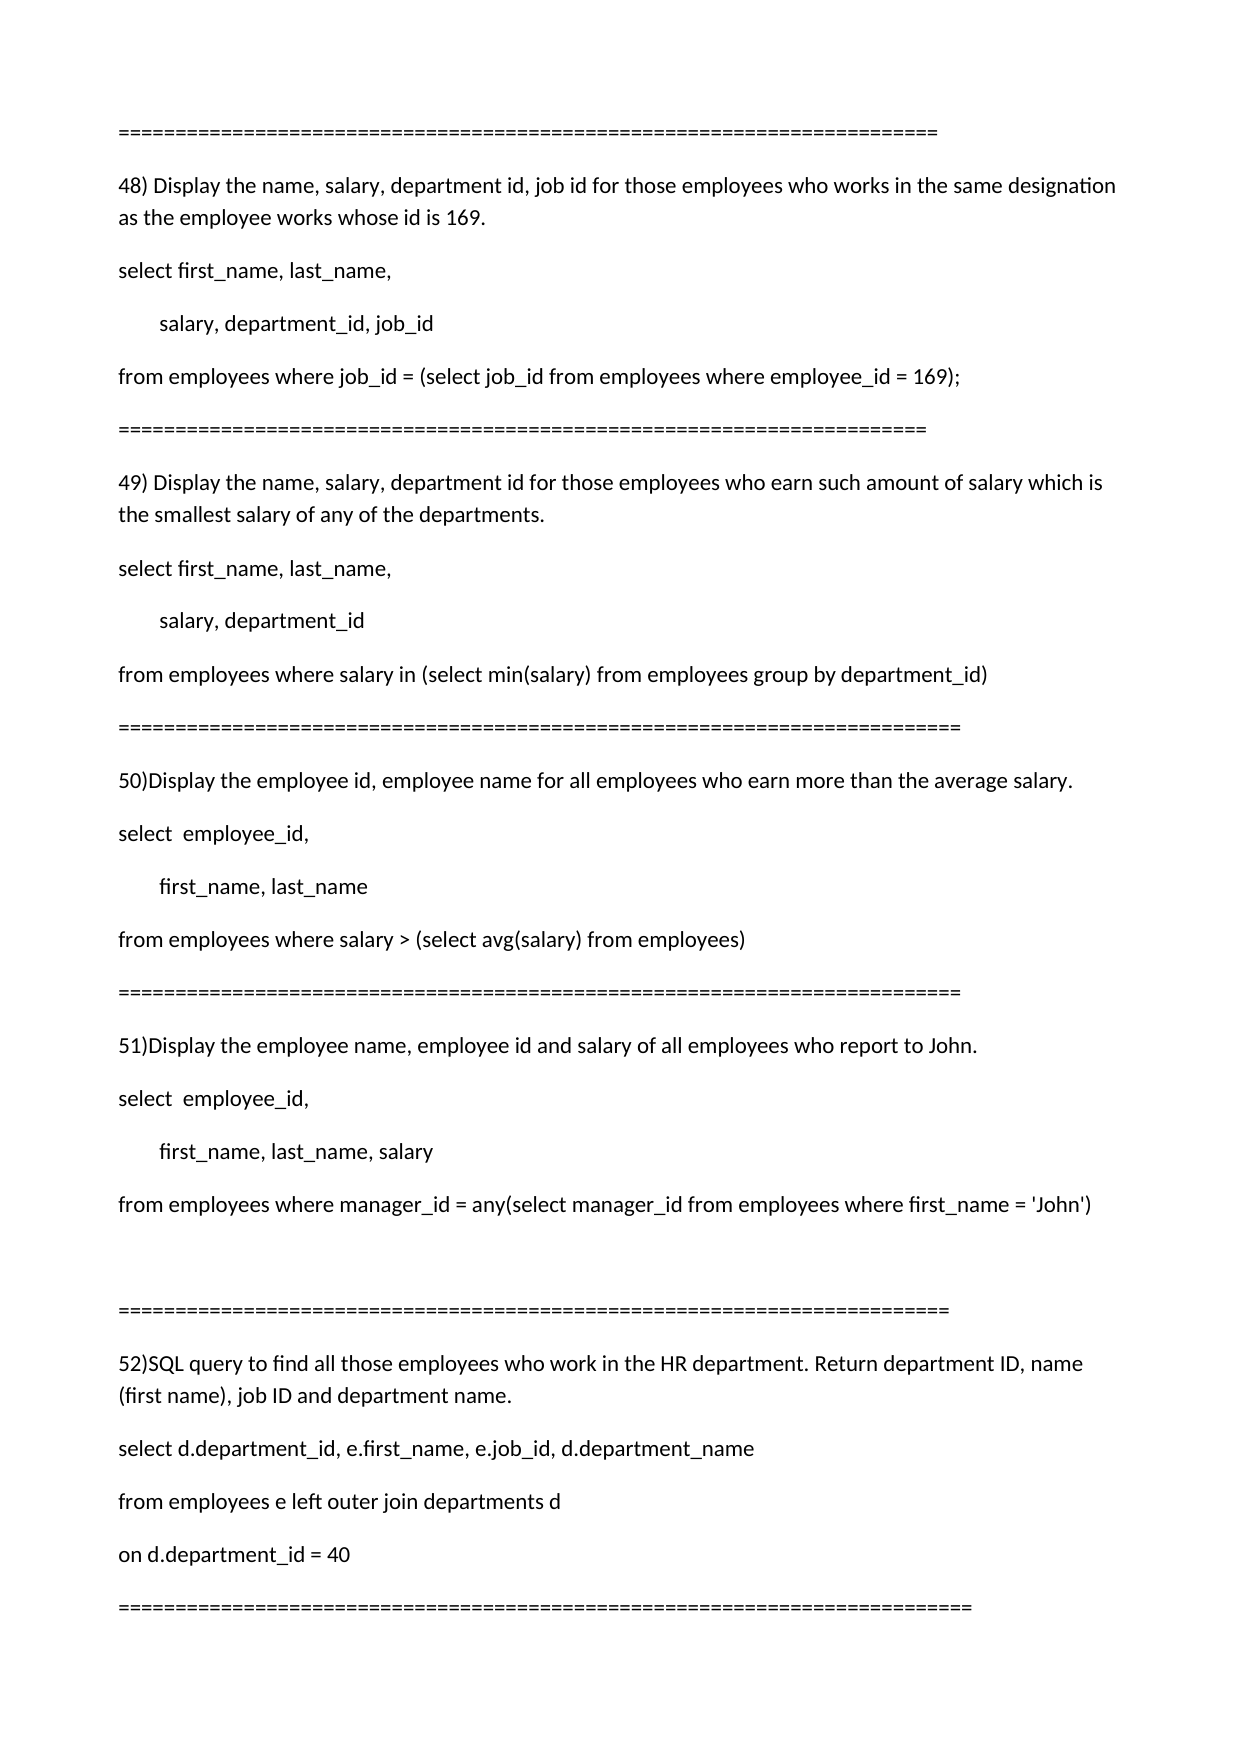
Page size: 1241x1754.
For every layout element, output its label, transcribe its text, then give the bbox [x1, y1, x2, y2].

text on d.department_id = 40 [118, 1540, 1122, 1568]
text 49) Display the name, salary, department id for those employees who earn such amount of salary which is the smallest salary of any of the departments. [118, 468, 1122, 529]
text select first_name, last_name, [118, 256, 1122, 284]
text 52)SQL query to find all those employees who work in the HR department. Return department ID, name (first name), job ID and department name. [118, 1349, 1122, 1409]
text select employee_id, [118, 1084, 1122, 1112]
text first_name, last_name [118, 872, 1122, 900]
text ========================================================================= [118, 1296, 1122, 1324]
text 51)Display the employee name, employee id and salary of all employees who report to John. [118, 1031, 1122, 1059]
text select employee_id, [118, 819, 1122, 847]
text from employees e left outer join departments d [118, 1487, 1122, 1515]
text ========================================================================== [118, 713, 1122, 741]
text select d.department_id, e.first_name, e.job_id, d.department_name [118, 1434, 1122, 1462]
text from employees where salary > (select avg(salary) from employees) [118, 925, 1122, 953]
text from employees where manager_id = any(select manager_id from employees where first_name = 'John') [118, 1190, 1122, 1218]
text first_name, last_name, salary [118, 1137, 1122, 1165]
text ========================================================================== [118, 978, 1122, 1006]
text ======================================================================= [118, 415, 1122, 443]
text select first_name, last_name, [118, 554, 1122, 582]
text salary, department_id, job_id [118, 309, 1122, 337]
text =========================================================================== [118, 1593, 1122, 1621]
text 50)Display the employee id, employee name for all employees who earn more than the average salary. [118, 766, 1122, 794]
text from employees where job_id = (select job_id from employees where employee_id = 169); [118, 362, 1122, 390]
text from employees where salary in (select min(salary) from employees group by department_id) [118, 660, 1122, 688]
text 48) Display the name, salary, department id, job id for those employees who works in the same designation as the employee works whose id is 169. [118, 171, 1122, 231]
text ======================================================================== [118, 118, 1122, 146]
text salary, department_id [118, 607, 1122, 635]
